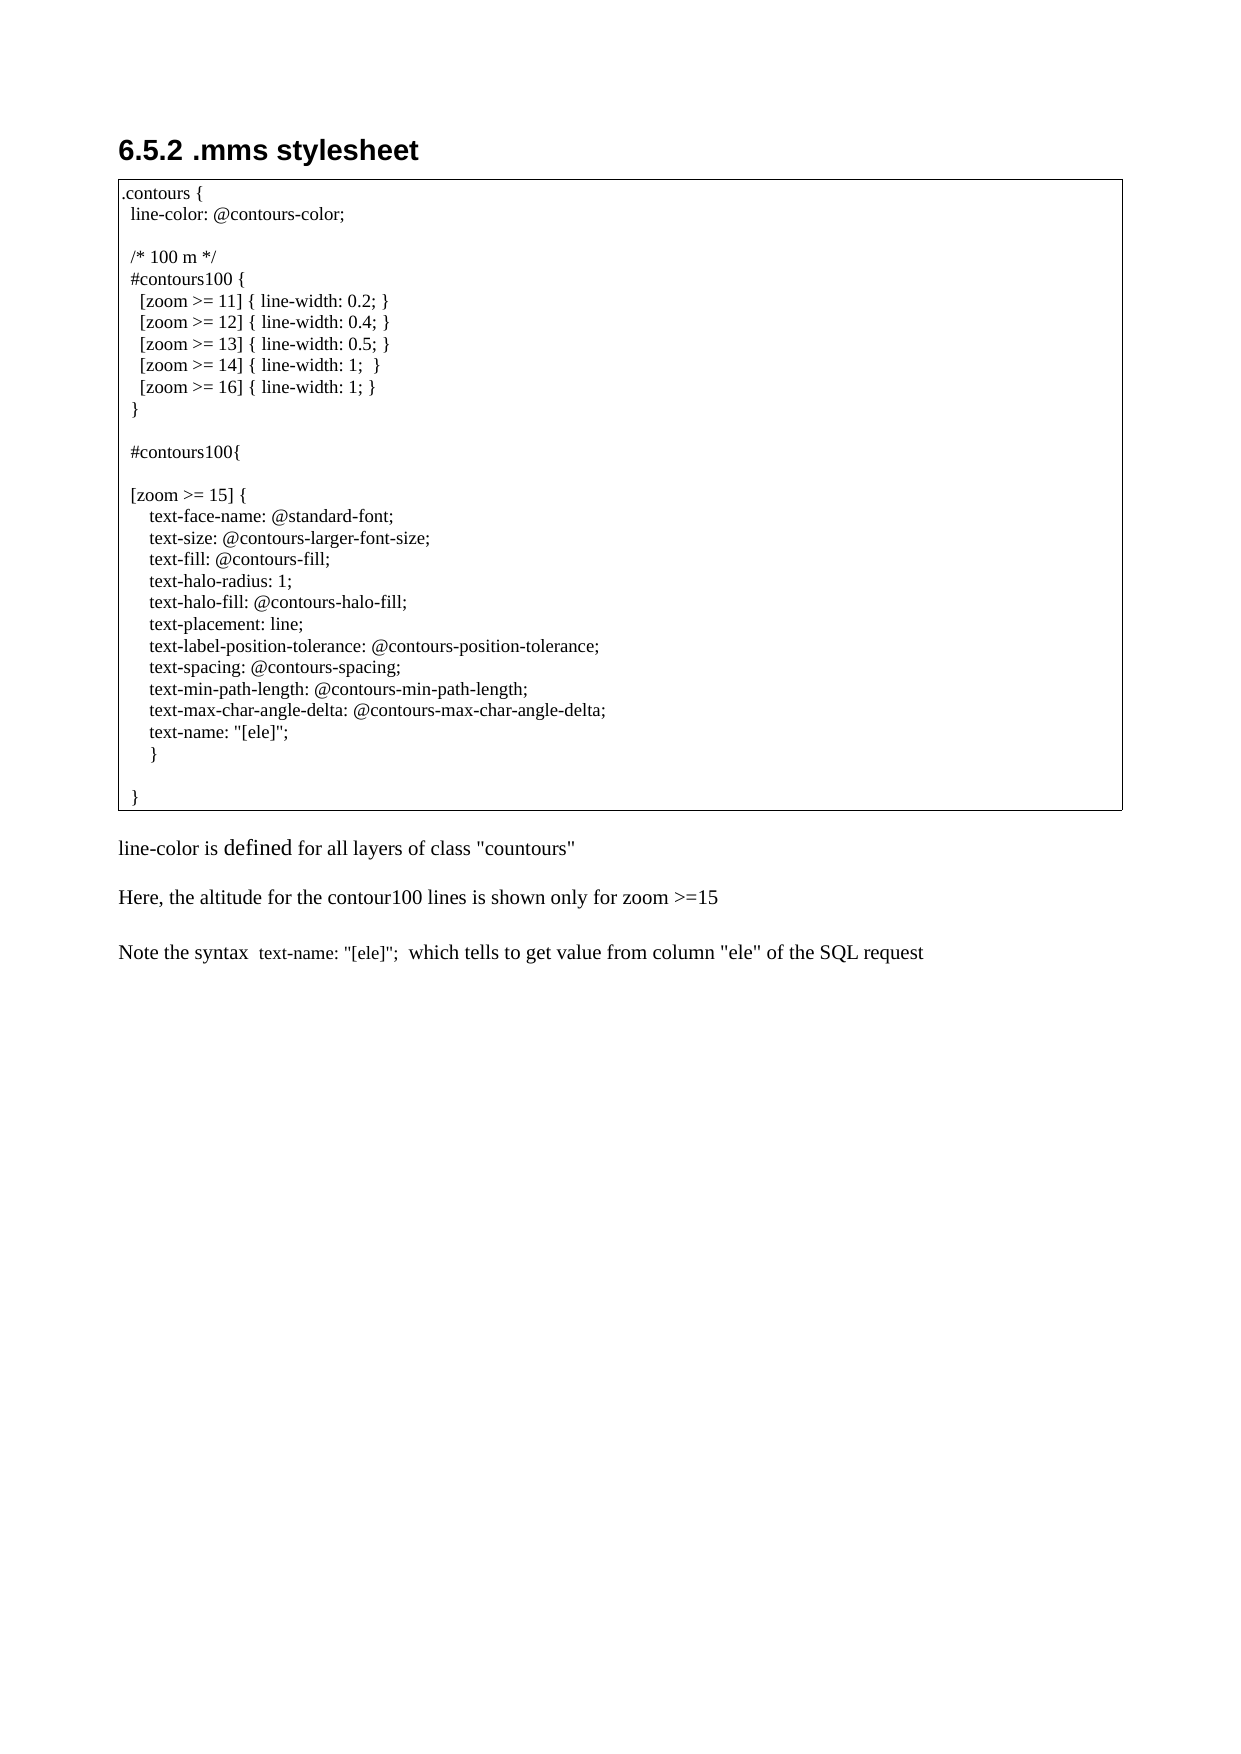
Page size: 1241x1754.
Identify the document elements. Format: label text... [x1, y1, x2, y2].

text line-color is defined for all layers of class "countours" [118, 834, 1122, 861]
text Here, the altitude for the contour100 lines is shown only for zoom >=15 [118, 884, 1122, 936]
subtitle .mms stylesheet [118, 133, 1122, 166]
text Note the syntax text-name: "[ele]"; which tells to get value from column "ele" of the SQL request [118, 940, 1122, 964]
table_header .contours { line-color: @contours-color; /* 100 m */ #contours100 { [zoom >= 11] { line-width: 0.2; } [zoom >= 12] { line-width: 0.4; } [zoom >= 13] { line-width: 0.5; } [zoom >= 14] { line-width: 1; } [zoom >= 16] { line-width: 1; } } #contours100{ [zoom >= 15] { text-face-name: @standard-font; text-size: @contours-larger-font-size; text-fill: @contours-fill; text-halo-radius: 1; text-halo-fill: @contours-halo-fill; text-placement: line; text-label-position-tolerance: @contours-position-tolerance; text-spacing: @contours-spacing; text-min-path-length: @contours-min-path-length; text-max-char-angle-delta: @contours-max-char-angle-delta; text-name: "[ele]"; } } [119, 180, 1122, 810]
